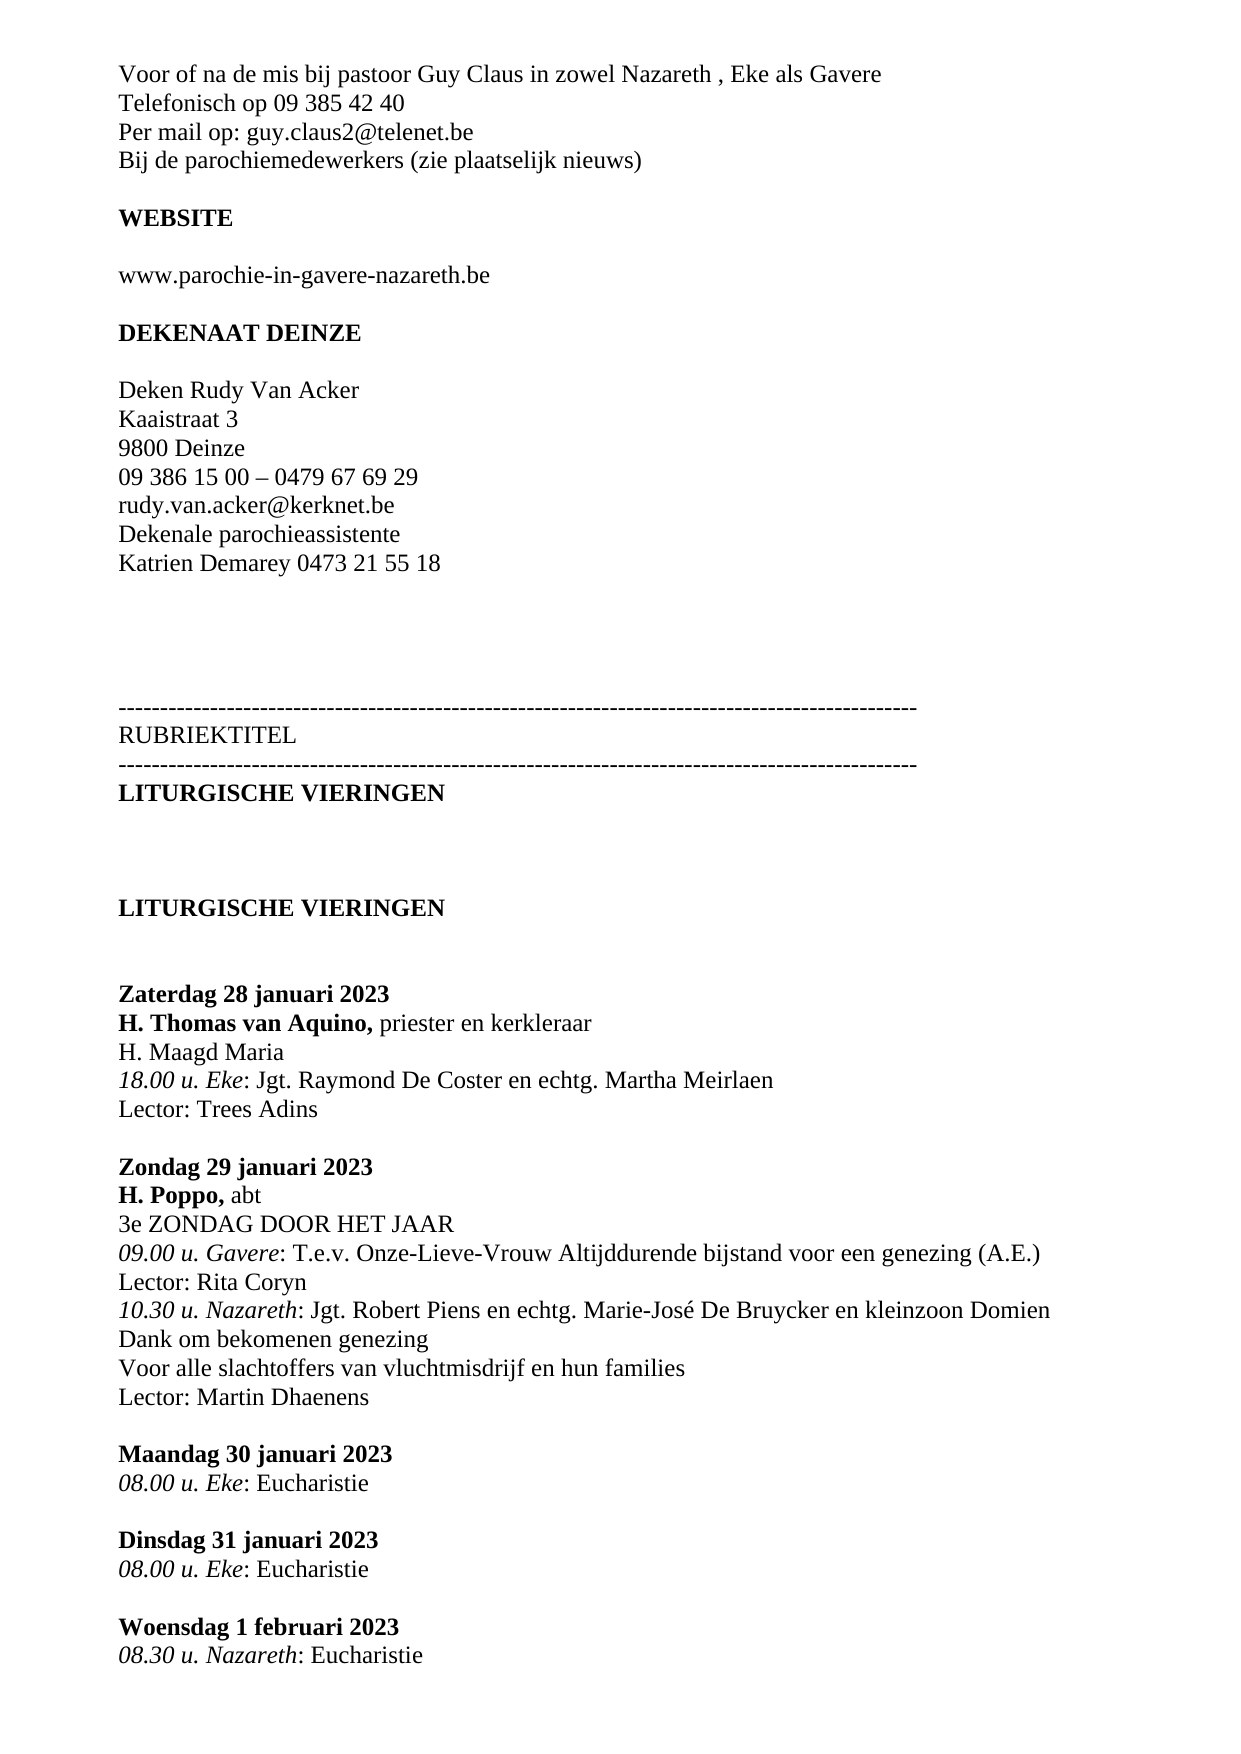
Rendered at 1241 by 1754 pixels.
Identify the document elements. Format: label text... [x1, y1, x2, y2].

text Voor of na de mis bij pastoor Guy Claus in zowel Nazareth , Eke als Gavere Telefonisch op 09 385 42 40 Per mail op: guy.claus2@telenet.be Bij de parochiemedewerkers (zie plaatselijk nieuws) WEBSITE www.parochie-in-gavere-nazareth.be DEKENAAT DEINZE Deken Rudy Van Acker Kaaistraat 3 9800 Deinze 09 386 15 00 – 0479 67 69 29 rudy.van.acker@kerknet.be Dekenale parochieassistente Katrien Demarey 0473 21 55 18 ------------------------------------------------------------------------------------------------ RUBRIEKTITEL ------------------------------------------------------------------------------------------------ LITURGISCHE VIERINGEN LITURGISCHE VIERINGEN Zaterdag 28 januari 2023 H. Thomas van Aquino, priester en kerkleraar H. Maagd Maria 18.00 u. Eke: Jgt. Raymond De Coster en echtg. Martha Meirlaen Lector: Trees Adins Zondag 29 januari 2023 H. Poppo, abt 3e ZONDAG DOOR HET JAAR 09.00 u. Gavere: T.e.v. Onze-Lieve-Vrouw Altijddurende bijstand voor een genezing (A.E.) Lector: Rita Coryn 10.30 u. Nazareth: Jgt. Robert Piens en echtg. Marie-José De Bruycker en kleinzoon Domien Dank om bekomenen genezing Voor alle slachtoffers van vluchtmisdrijf en hun families Lector: Martin Dhaenens Maandag 30 januari 2023 08.00 u. Eke: Eucharistie Dinsdag 31 januari 2023 08.00 u. Eke: Eucharistie Woensdag 1 februari 2023 08.30 u. Nazareth: Eucharistie [118, 59, 1181, 1669]
